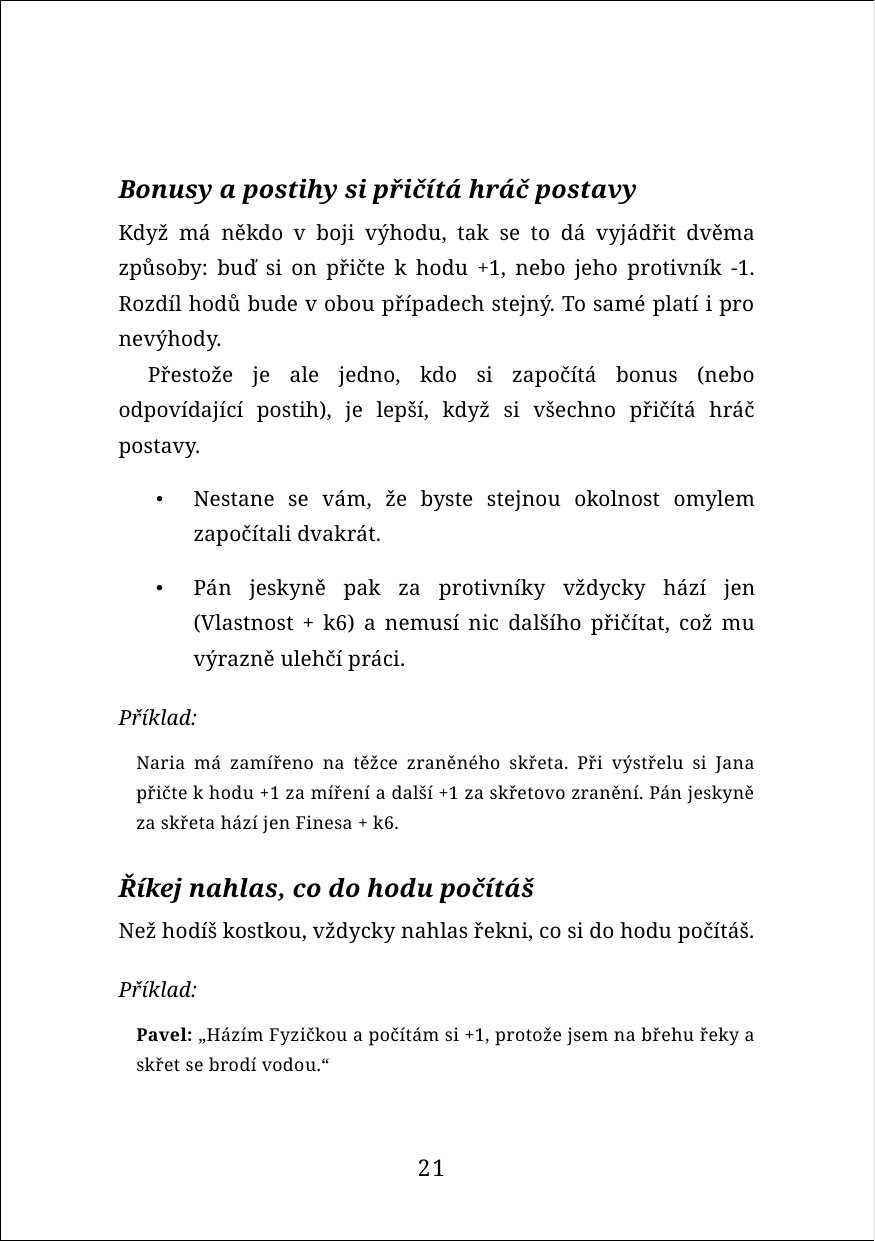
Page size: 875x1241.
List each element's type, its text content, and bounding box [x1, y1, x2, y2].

subtitle Říkej nahlas, co do hodu počítáš [118, 870, 756, 904]
text Pavel: „Házím Fyzičkou a počítám si +1, protože jsem na břehu řeky a skřet se brodí vodou.“ [136, 1023, 756, 1077]
text Příklad: [118, 703, 756, 731]
text Než hodíš kostkou, vždycky nahlas řekni, co si do hodu počítáš. [118, 916, 756, 944]
text Naria má zamířeno na těžce zraněného skřeta. Při výstřelu si Jana přičte k hodu +1 za míření a další +1 za skřetovo zranění. Pán jeskyně za skřeta hází jen Finesa + k6. [136, 750, 756, 835]
text Když má někdo v boji výhodu, tak se to dá vyjádřit dvěma způsoby: buď si on přičte k hodu +1, nebo jeho protivník -1. Rozdíl hodů bude v obou případech stejný. To samé platí i pro nevýhody. Přestože je ale jedno, kdo si započítá bonus (nebo odpovídající postih), je lepší, když si všechno přičítá hráč postavy. [118, 218, 756, 459]
subtitle Bonusy a postihy si přičítá hráč postavy [118, 172, 756, 206]
text Příklad: [118, 975, 756, 1004]
list Nestane se vám, že byste stejnou okolnost omylem započítali dvakrát. [156, 484, 756, 548]
list Pán jeskyně pak za protivníky vždycky hází jen (Vlastnost + k6) a nemusí nic dalšího přičítat, což mu výrazně ulehčí práci. [156, 573, 756, 672]
